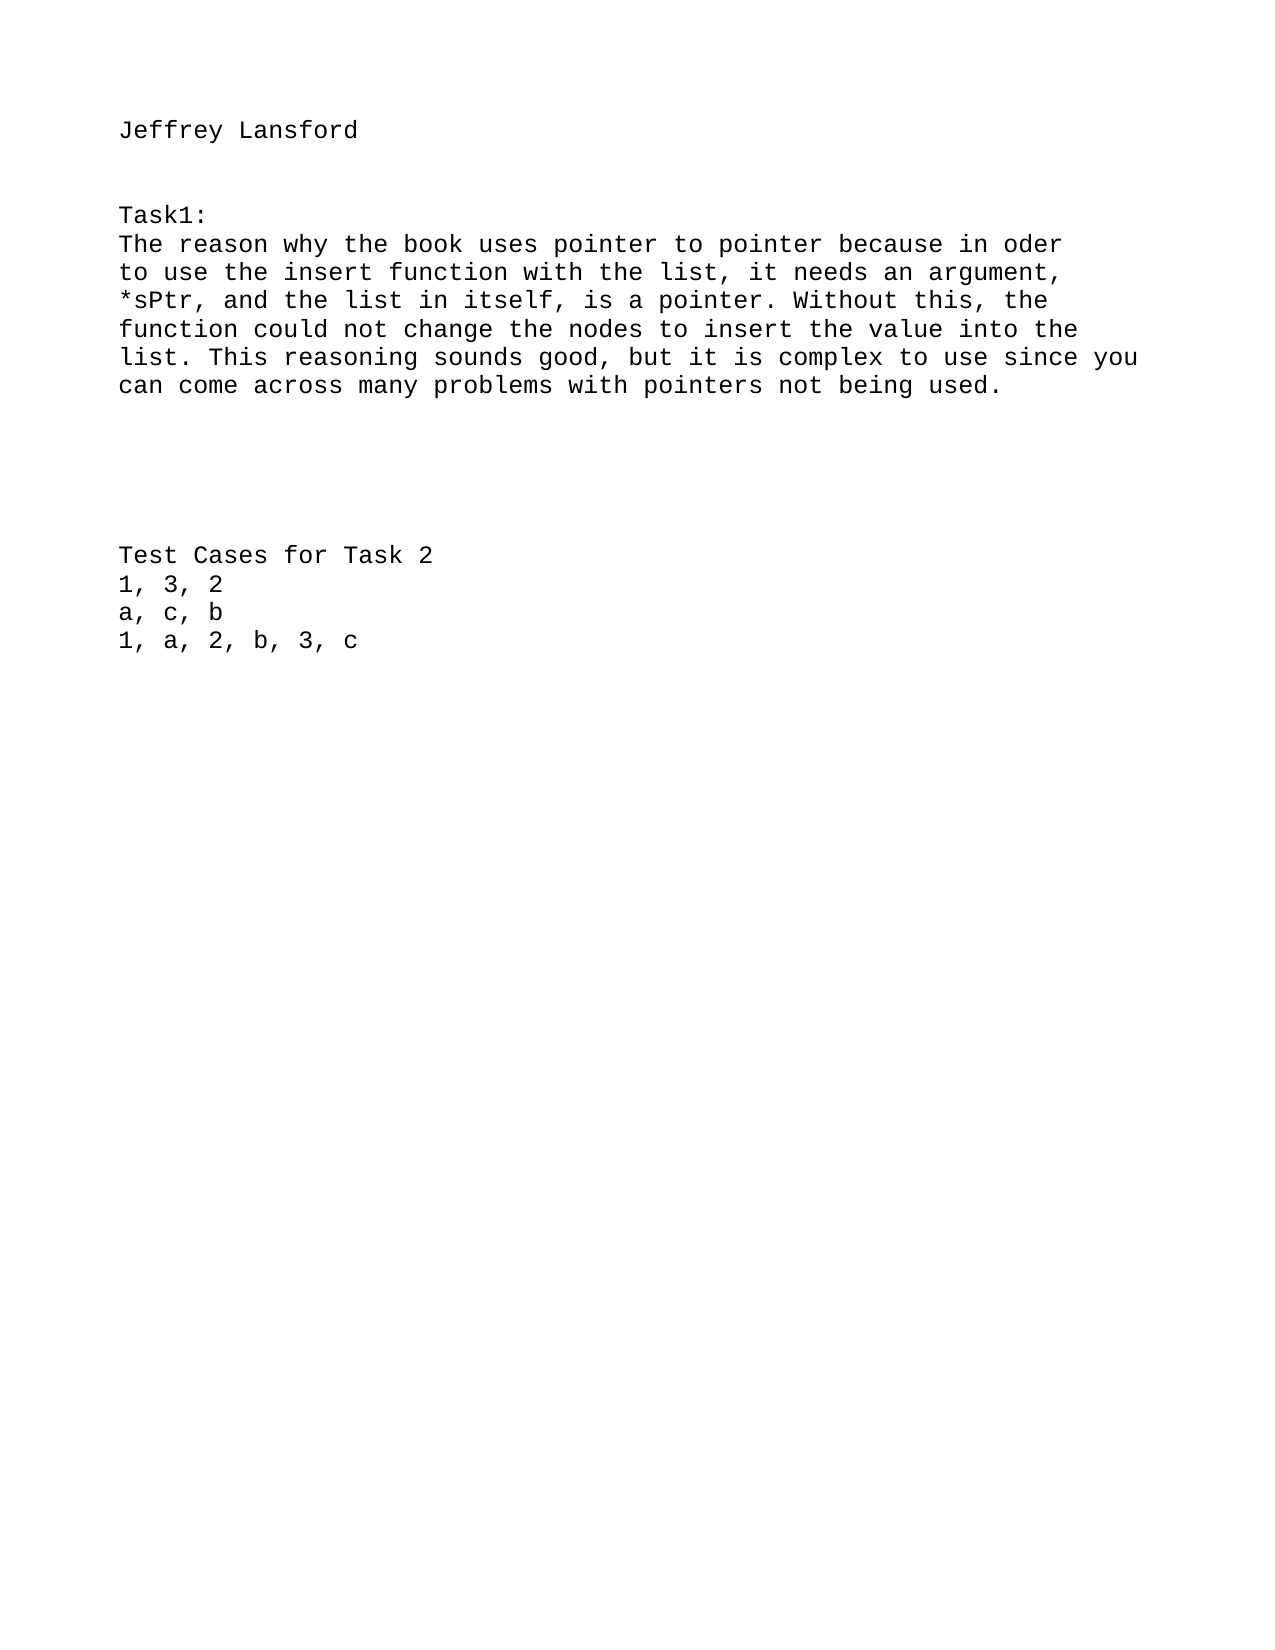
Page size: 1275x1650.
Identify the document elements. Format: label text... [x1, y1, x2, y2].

text Test Cases for Task 2 [118, 543, 1157, 571]
text Task1: [118, 203, 1157, 231]
text list. This reasoning sounds good, but it is complex to use since you [118, 345, 1157, 373]
text 1, 3, 2 [118, 571, 1157, 600]
text *sPtr, and the list in itself, is a pointer. Without this, the [118, 288, 1157, 316]
text The reason why the book uses pointer to pointer because in oder [118, 231, 1157, 260]
text a, c, b [118, 600, 1157, 628]
text Jeffrey Lansford [118, 118, 1157, 146]
text 1, a, 2, b, 3, c [118, 628, 1157, 656]
text can come across many problems with pointers not being used. [118, 373, 1157, 401]
text function could not change the nodes to insert the value into the [118, 316, 1157, 345]
text to use the insert function with the list, it needs an argument, [118, 260, 1157, 288]
